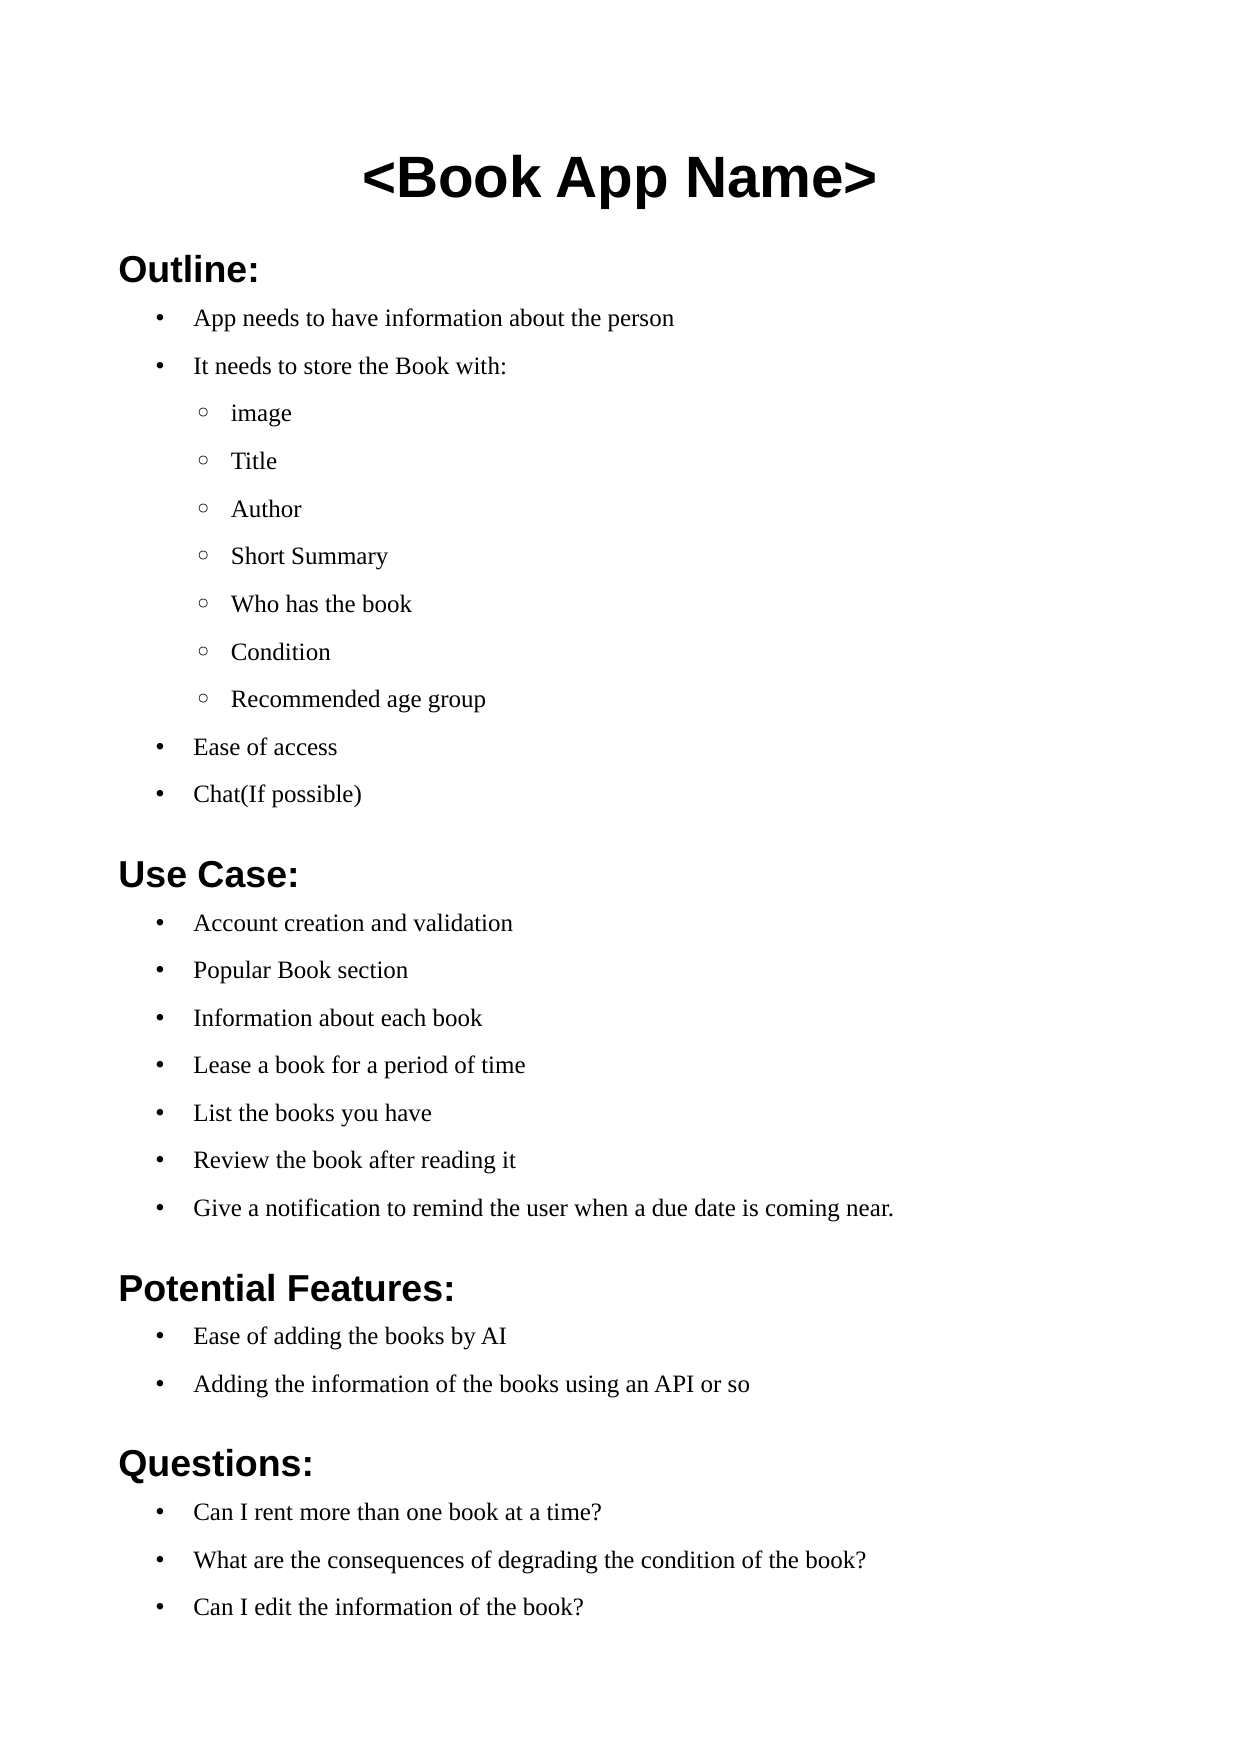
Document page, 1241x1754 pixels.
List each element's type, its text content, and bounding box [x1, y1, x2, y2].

list Adding the information of the books using an API or so [156, 1369, 1122, 1398]
list Condition [193, 637, 1122, 665]
list Popular Book section [156, 955, 1122, 984]
list Short Summary [193, 541, 1122, 570]
list Who has the book [193, 589, 1122, 618]
list Ease of adding the books by AI [156, 1321, 1122, 1350]
list List the books you have [156, 1098, 1122, 1127]
list App needs to have information about the person [156, 303, 1122, 332]
list What are the consequences of degrading the condition of the book? [156, 1545, 1122, 1574]
list Ease of access [156, 732, 1122, 761]
list Give a notification to remind the user when a due date is coming near. [156, 1193, 1122, 1222]
list Chat(If possible) [156, 779, 1122, 808]
list image [193, 398, 1122, 427]
list Can I edit the information of the book? [156, 1592, 1122, 1621]
subtitle Questions: [118, 1442, 1122, 1485]
list Recommended age group [193, 684, 1122, 713]
list It needs to store the Book with: [156, 351, 1122, 380]
subtitle Outline: [118, 248, 1122, 291]
subtitle Potential Features: [118, 1266, 1122, 1309]
list Account creation and validation [156, 908, 1122, 936]
list Author [193, 494, 1122, 522]
list Can I rent more than one book at a time? [156, 1497, 1122, 1526]
list Title [193, 446, 1122, 475]
list Lease a book for a period of time [156, 1050, 1122, 1079]
title <Book App Name> [118, 143, 1122, 210]
list Information about each book [156, 1003, 1122, 1032]
subtitle Use Case: [118, 852, 1122, 895]
list Review the book after reading it [156, 1146, 1122, 1174]
